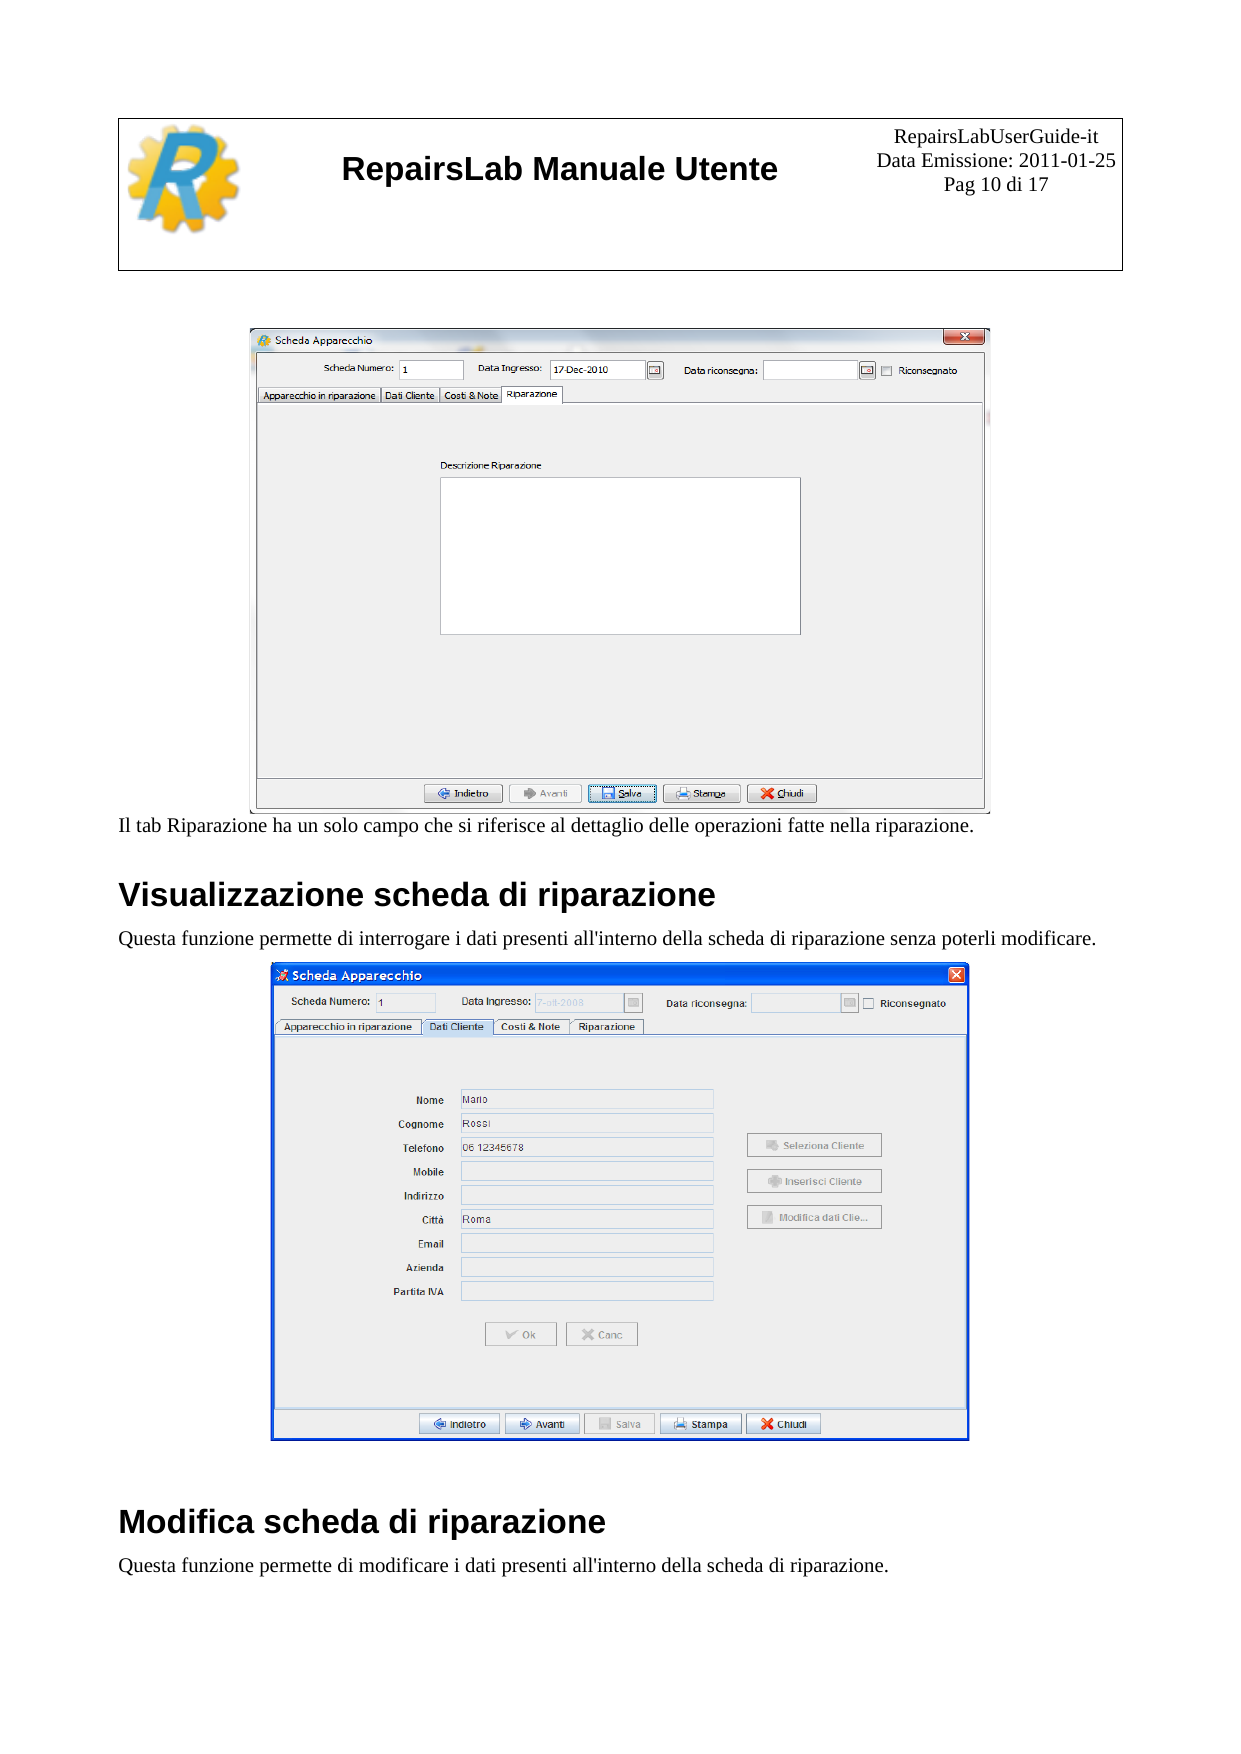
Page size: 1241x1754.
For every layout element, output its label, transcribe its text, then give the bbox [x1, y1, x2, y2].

text Questa funzione permette di interrogare i dati presenti all'interno della scheda di riparazione senza poterli modificare. [118, 926, 1122, 950]
text Questa funzione permette di modificare i dati presenti all'interno della scheda di riparazione. [118, 1553, 1122, 1577]
subtitle Visualizzazione scheda di riparazione [118, 875, 1122, 913]
picture [249, 328, 991, 814]
text Il tab Riparazione ha un solo campo che si riferisce al dettaglio delle operazioni fatte nella riparazione. [118, 328, 1122, 837]
picture [270, 962, 970, 1441]
picture [127, 123, 241, 236]
subtitle Modifica scheda di riparazione [118, 1502, 1122, 1541]
